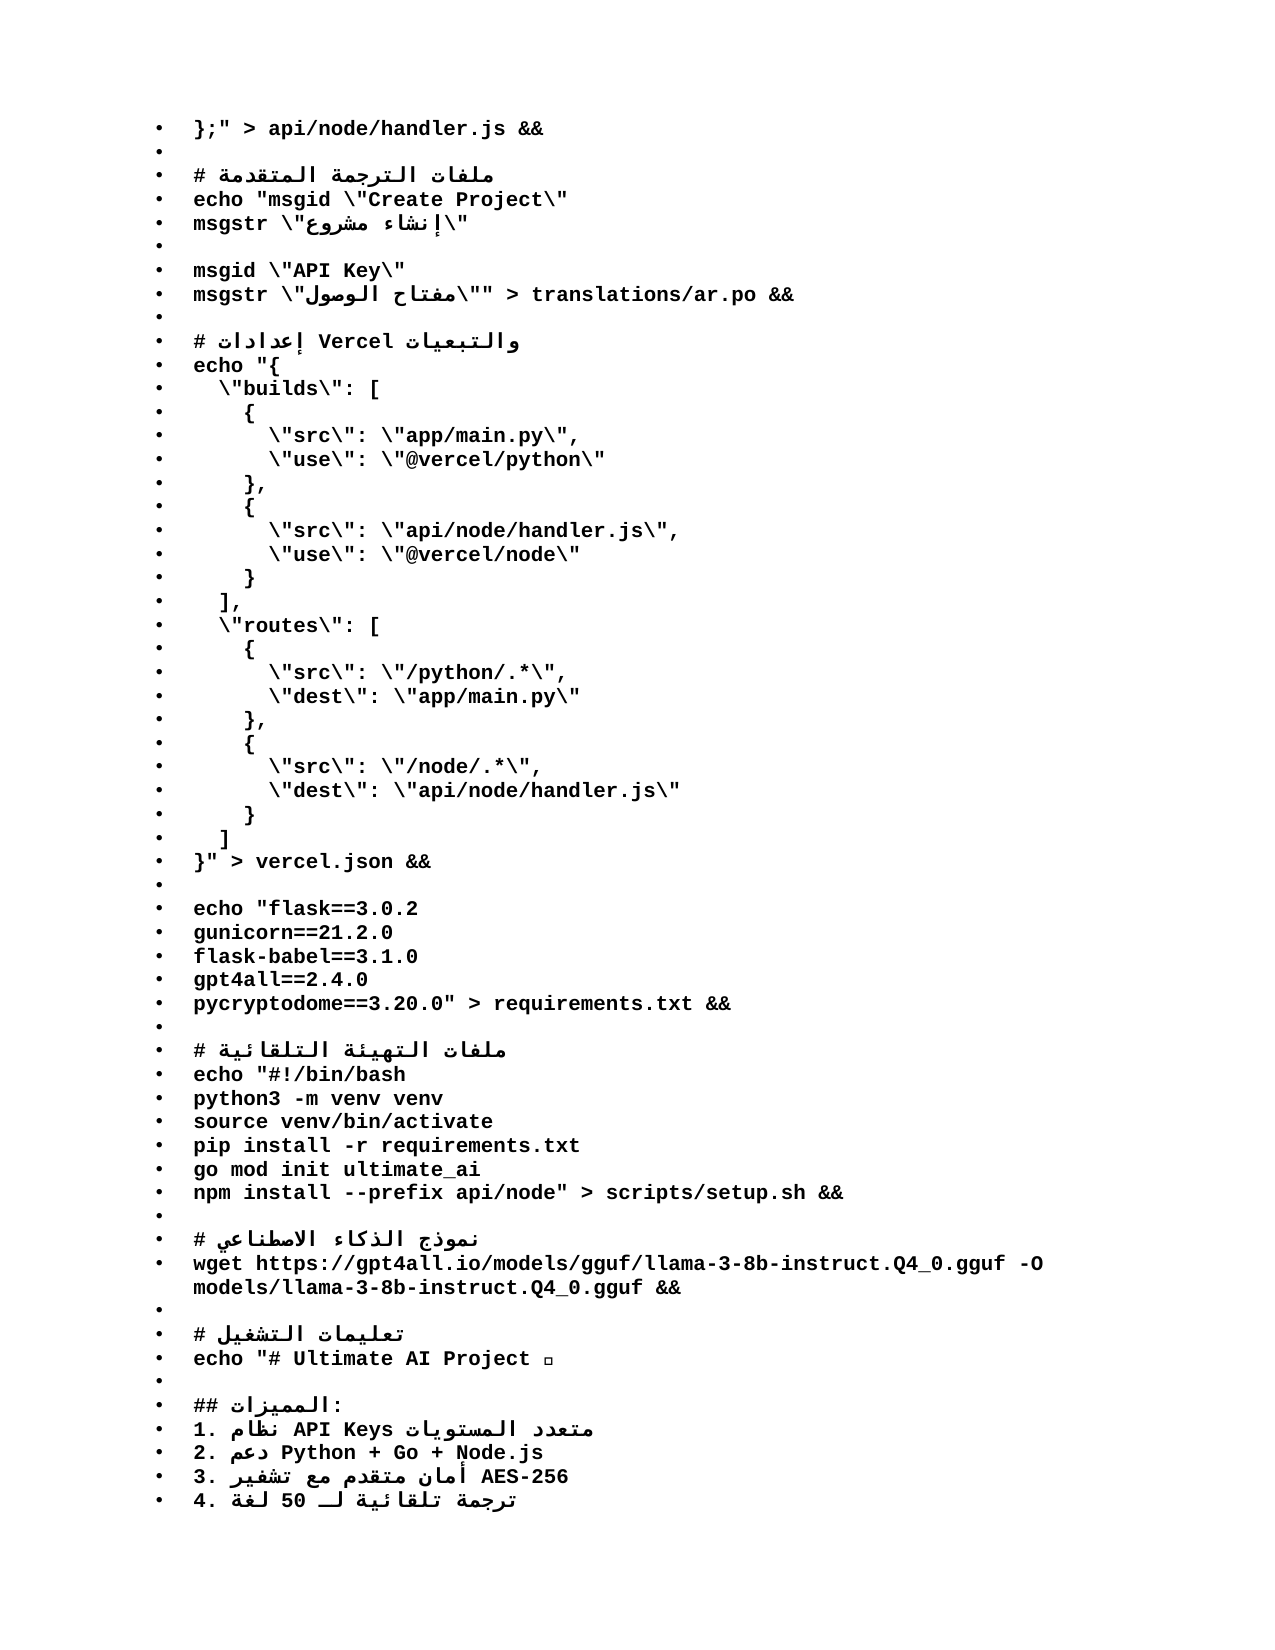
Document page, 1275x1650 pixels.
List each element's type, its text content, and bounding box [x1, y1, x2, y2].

list 4. ترجمة تلقائية لـ 50 لغة [156, 1489, 1157, 1513]
list \"routes\": [ [156, 615, 1157, 638]
list pip install -r requirements.txt [156, 1135, 1157, 1158]
list python3 -m venv venv [156, 1088, 1157, 1111]
list # ملفات التهيئة التلقائية [156, 1040, 1157, 1064]
list { [156, 733, 1157, 757]
list # إعدادات Vercel والتبعيات [156, 331, 1157, 354]
list \"dest\": \"app/main.py\" [156, 686, 1157, 709]
list \"builds\": [ [156, 378, 1157, 402]
list echo "# Ultimate AI Project 🌟 [156, 1348, 1157, 1371]
list { [156, 638, 1157, 662]
list }" > vercel.json && [156, 851, 1157, 875]
list } [156, 567, 1157, 591]
list # تعليمات التشغيل [156, 1324, 1157, 1348]
list \"use\": \"@vercel/python\" [156, 449, 1157, 473]
list \"src\": \"app/main.py\", [156, 426, 1157, 449]
list \"src\": \"/python/.*\", [156, 662, 1157, 686]
list \"dest\": \"api/node/handler.js\" [156, 780, 1157, 804]
list 1. نظام API Keys متعدد المستويات [156, 1419, 1157, 1442]
list ## المميزات: [156, 1395, 1157, 1419]
list 2. دعم Python + Go + Node.js [156, 1442, 1157, 1466]
list msgid \"API Key\" [156, 260, 1157, 284]
list echo "{ [156, 354, 1157, 378]
list echo "flask==3.0.2 [156, 898, 1157, 922]
list { [156, 496, 1157, 520]
list ], [156, 591, 1157, 615]
list flask-babel==3.1.0 [156, 946, 1157, 969]
list 3. أمان متقدم مع تشفير AES-256 [156, 1466, 1157, 1489]
list \"use\": \"@vercel/node\" [156, 544, 1157, 567]
list echo "msgid \"Create Project\" [156, 189, 1157, 213]
list \"src\": \"api/node/handler.js\", [156, 520, 1157, 544]
list # نموذج الذكاء الاصطناعي [156, 1229, 1157, 1253]
list }, [156, 709, 1157, 733]
list gpt4all==2.4.0 [156, 969, 1157, 993]
list } [156, 804, 1157, 827]
list pycryptodome==3.20.0" > requirements.txt && [156, 993, 1157, 1017]
list }, [156, 473, 1157, 496]
list go mod init ultimate_ai [156, 1158, 1157, 1182]
list msgstr \"إنشاء مشروع\" [156, 213, 1157, 236]
list { [156, 402, 1157, 426]
list wget https://gpt4all.io/models/gguf/llama-3-8b-instruct.Q4_0.gguf -O models/llama-3-8b-instruct.Q4_0.gguf && [156, 1253, 1157, 1300]
list gunicorn==21.2.0 [156, 922, 1157, 946]
list ] [156, 827, 1157, 851]
list msgstr \"مفتاح الوصول\"" > translations/ar.po && [156, 284, 1157, 307]
list # ملفات الترجمة المتقدمة [156, 165, 1157, 189]
list npm install --prefix api/node" > scripts/setup.sh && [156, 1182, 1157, 1206]
list source venv/bin/activate [156, 1111, 1157, 1135]
list };" > api/node/handler.js && [156, 118, 1157, 142]
list echo "#!/bin/bash [156, 1064, 1157, 1088]
list \"src\": \"/node/.*\", [156, 757, 1157, 780]
